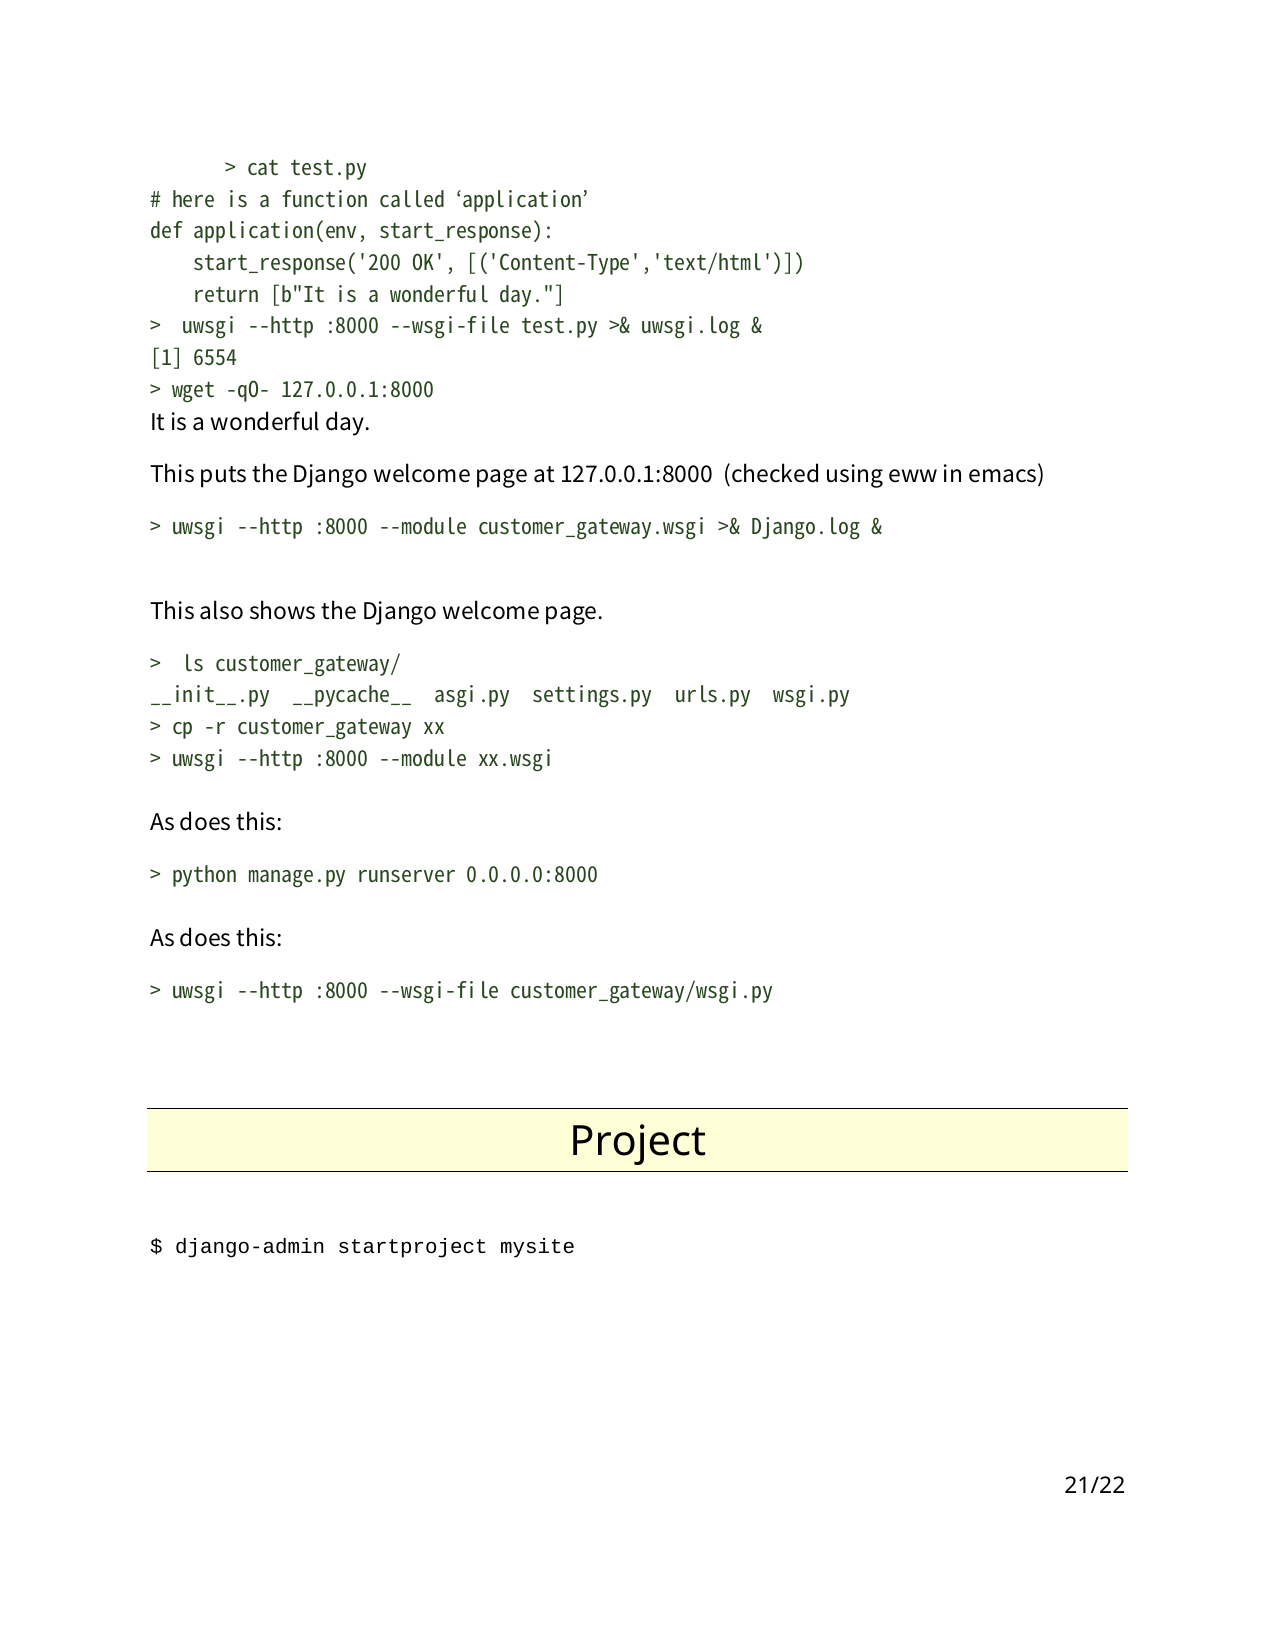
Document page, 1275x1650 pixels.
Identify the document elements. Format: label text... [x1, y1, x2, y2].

text > wget -qO- 127.0.0.1:8000 [150, 372, 1125, 403]
text This puts the Django welcome page at 127.0.0.1:8000 (checked using eww in emacs) [150, 456, 1125, 489]
text > python manage.py runserver 0.0.0.0:8000 [150, 857, 1125, 888]
text def application(env, start_response): [150, 213, 1125, 245]
text This also shows the Django welcome page. [150, 593, 1125, 626]
subtitle Project [147, 1109, 1128, 1171]
text > cat test.py [150, 150, 1125, 182]
text # here is a function called ‘application’ [150, 182, 1125, 213]
text > uwsgi --http :8000 --wsgi-file customer_gateway/wsgi.py [150, 973, 1125, 1004]
text start_response('200 OK', [('Content-Type','text/html')]) [150, 245, 1125, 277]
text $ django-admin startproject mysite [150, 1236, 1125, 1260]
text > uwsgi --http :8000 --wsgi-file test.py >& uwsgi.log & [150, 308, 1125, 340]
text > uwsgi --http :8000 --module customer_gateway.wsgi >& Django.log & [150, 509, 1125, 540]
text > cp -r customer_gateway xx [150, 709, 1125, 741]
text return [b"It is a wonderful day."] [150, 277, 1125, 308]
text [1] 6554 [150, 340, 1125, 372]
text As does this: [150, 804, 1125, 837]
text As does this: [150, 920, 1125, 953]
text __init__.py __pycache__ asgi.py settings.py urls.py wsgi.py [150, 677, 1125, 709]
text > uwsgi --http :8000 --module xx.wsgi [150, 741, 1125, 772]
text It is a wonderful day. [150, 403, 1125, 437]
text > ls customer_gateway/ [150, 646, 1125, 677]
